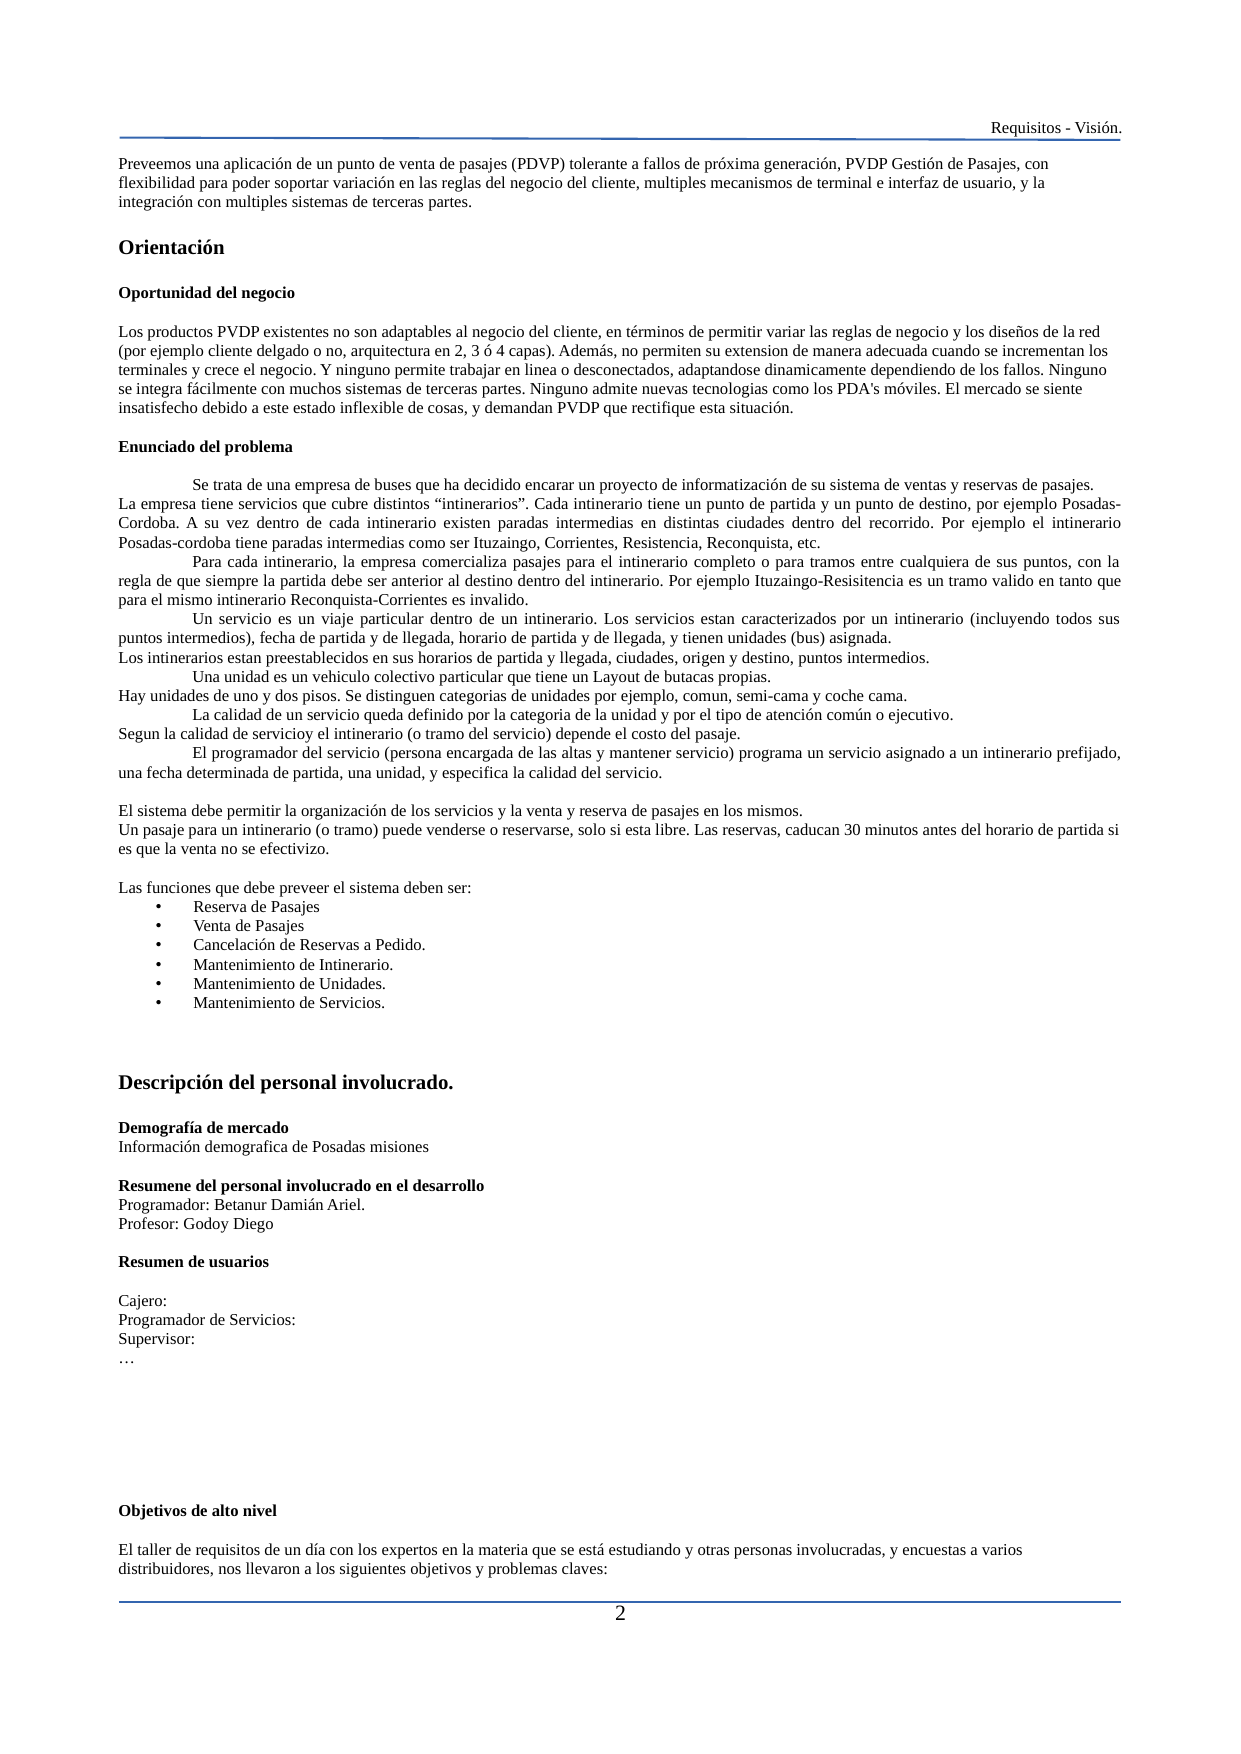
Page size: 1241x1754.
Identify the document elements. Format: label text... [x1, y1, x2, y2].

list Mantenimiento de Servicios. [156, 993, 1122, 1012]
text Orientación [118, 235, 1122, 259]
text Supervisor: [118, 1329, 1122, 1348]
text La empresa tiene servicios que cubre distintos “intinerarios”. Cada intinerario tiene un punto de partida y un punto de destino, por ejemplo Posadas-Cordoba. A su vez dentro de cada intinerario existen paradas intermedias en distintas ciudades dentro del recorrido. Por ejemplo el intinerario Posadas-cordoba tiene paradas intermedias como ser Ituzaingo, Corrientes, Resistencia, Reconquista, etc. [118, 494, 1122, 552]
text Descripción del personal involucrado. [118, 1070, 1122, 1094]
text Información demografica de Posadas misiones [118, 1137, 1122, 1156]
text Preveemos una aplicación de un punto de venta de pasajes (PDVP) tolerante a fallos de próxima generación, PVDP Gestión de Pasajes, con flexibilidad para poder soportar variación en las reglas del negocio del cliente, multiples mecanismos de terminal e interfaz de usuario, y la integración con multiples sistemas de terceras partes. [118, 153, 1122, 211]
text Un servicio es un viaje particular dentro de un intinerario. Los servicios estan caracterizados por un intinerario (incluyendo todos sus puntos intermedios), fecha de partida y de llegada, horario de partida y de llegada, y tienen unidades (bus) asignada. [118, 609, 1122, 647]
text Un pasaje para un intinerario (o tramo) puede venderse o reservarse, solo si esta libre. Las reservas, caducan 30 minutos antes del horario de partida si es que la venta no se efectivizo. [118, 820, 1122, 858]
text Los productos PVDP existentes no son adaptables al negocio del cliente, en términos de permitir variar las reglas de negocio y los diseños de la red (por ejemplo cliente delgado o no, arquitectura en 2, 3 ó 4 capas). Además, no permiten su extension de manera adecuada cuando se incrementan los terminales y crece el negocio. Y ninguno permite trabajar en linea o desconectados, adaptandose dinamicamente dependiendo de los fallos. Ninguno se integra fácilmente con muchos sistemas de terceras partes. Ninguno admite nuevas tecnologias como los PDA's móviles. El mercado se siente insatisfecho debido a este estado inflexible de cosas, y demandan PVDP que rectifique esta situación. [118, 322, 1122, 417]
text Las funciones que debe preveer el sistema deben ser: [118, 877, 1122, 897]
text Resumen de usuarios [118, 1252, 1122, 1271]
text Para cada intinerario, la empresa comercializa pasajes para el intinerario completo o para tramos entre cualquiera de sus puntos, con la regla de que siempre la partida debe ser anterior al destino dentro del intinerario. Por ejemplo Ituzaingo-Resisitencia es un tramo valido en tanto que para el mismo intinerario Reconquista-Corrientes es invalido. [118, 552, 1122, 609]
text … [118, 1348, 1122, 1367]
list Mantenimiento de Unidades. [156, 974, 1122, 993]
text Programador de Servicios: [118, 1309, 1122, 1329]
text El programador del servicio (persona encargada de las altas y mantener servicio) programa un servicio asignado a un intinerario prefijado, una fecha determinada de partida, una unidad, y especifica la calidad del servicio. [118, 743, 1122, 782]
text Cajero: [118, 1290, 1122, 1309]
text Programador: Betanur Damián Ariel. [118, 1194, 1122, 1214]
list Mantenimiento de Intinerario. [156, 954, 1122, 974]
text Resumene del personal involucrado en el desarrollo [118, 1175, 1122, 1194]
text La calidad de un servicio queda definido por la categoria de la unidad y por el tipo de atención común o ejecutivo. [118, 705, 1122, 724]
text Objetivos de alto nivel [118, 1501, 1122, 1520]
text El taller de requisitos de un día con los expertos en la materia que se está estudiando y otras personas involucradas, y encuestas a varios distribuidores, nos llevaron a los siguientes objetivos y problemas claves: [118, 1539, 1122, 1578]
text El sistema debe permitir la organización de los servicios y la venta y reserva de pasajes en los mismos. [118, 801, 1122, 820]
text Hay unidades de uno y dos pisos. Se distinguen categorias de unidades por ejemplo, comun, semi-cama y coche cama. [118, 686, 1122, 705]
text Se trata de una empresa de buses que ha decidido encarar un proyecto de informatización de su sistema de ventas y reservas de pasajes. [118, 475, 1122, 494]
text Enunciado del problema [118, 437, 1122, 456]
text Segun la calidad de servicioy el intinerario (o tramo del servicio) depende el costo del pasaje. [118, 724, 1122, 743]
list Reserva de Pasajes [156, 897, 1122, 916]
text Los intinerarios estan preestablecidos en sus horarios de partida y llegada, ciudades, origen y destino, puntos intermedios. [118, 647, 1122, 667]
text Profesor: Godoy Diego [118, 1214, 1122, 1233]
list Cancelación de Reservas a Pedido. [156, 935, 1122, 954]
text Oportunidad del negocio [118, 283, 1122, 302]
text Una unidad es un vehiculo colectivo particular que tiene un Layout de butacas propias. [118, 667, 1122, 686]
text Demografía de mercado [118, 1118, 1122, 1137]
list Venta de Pasajes [156, 916, 1122, 935]
